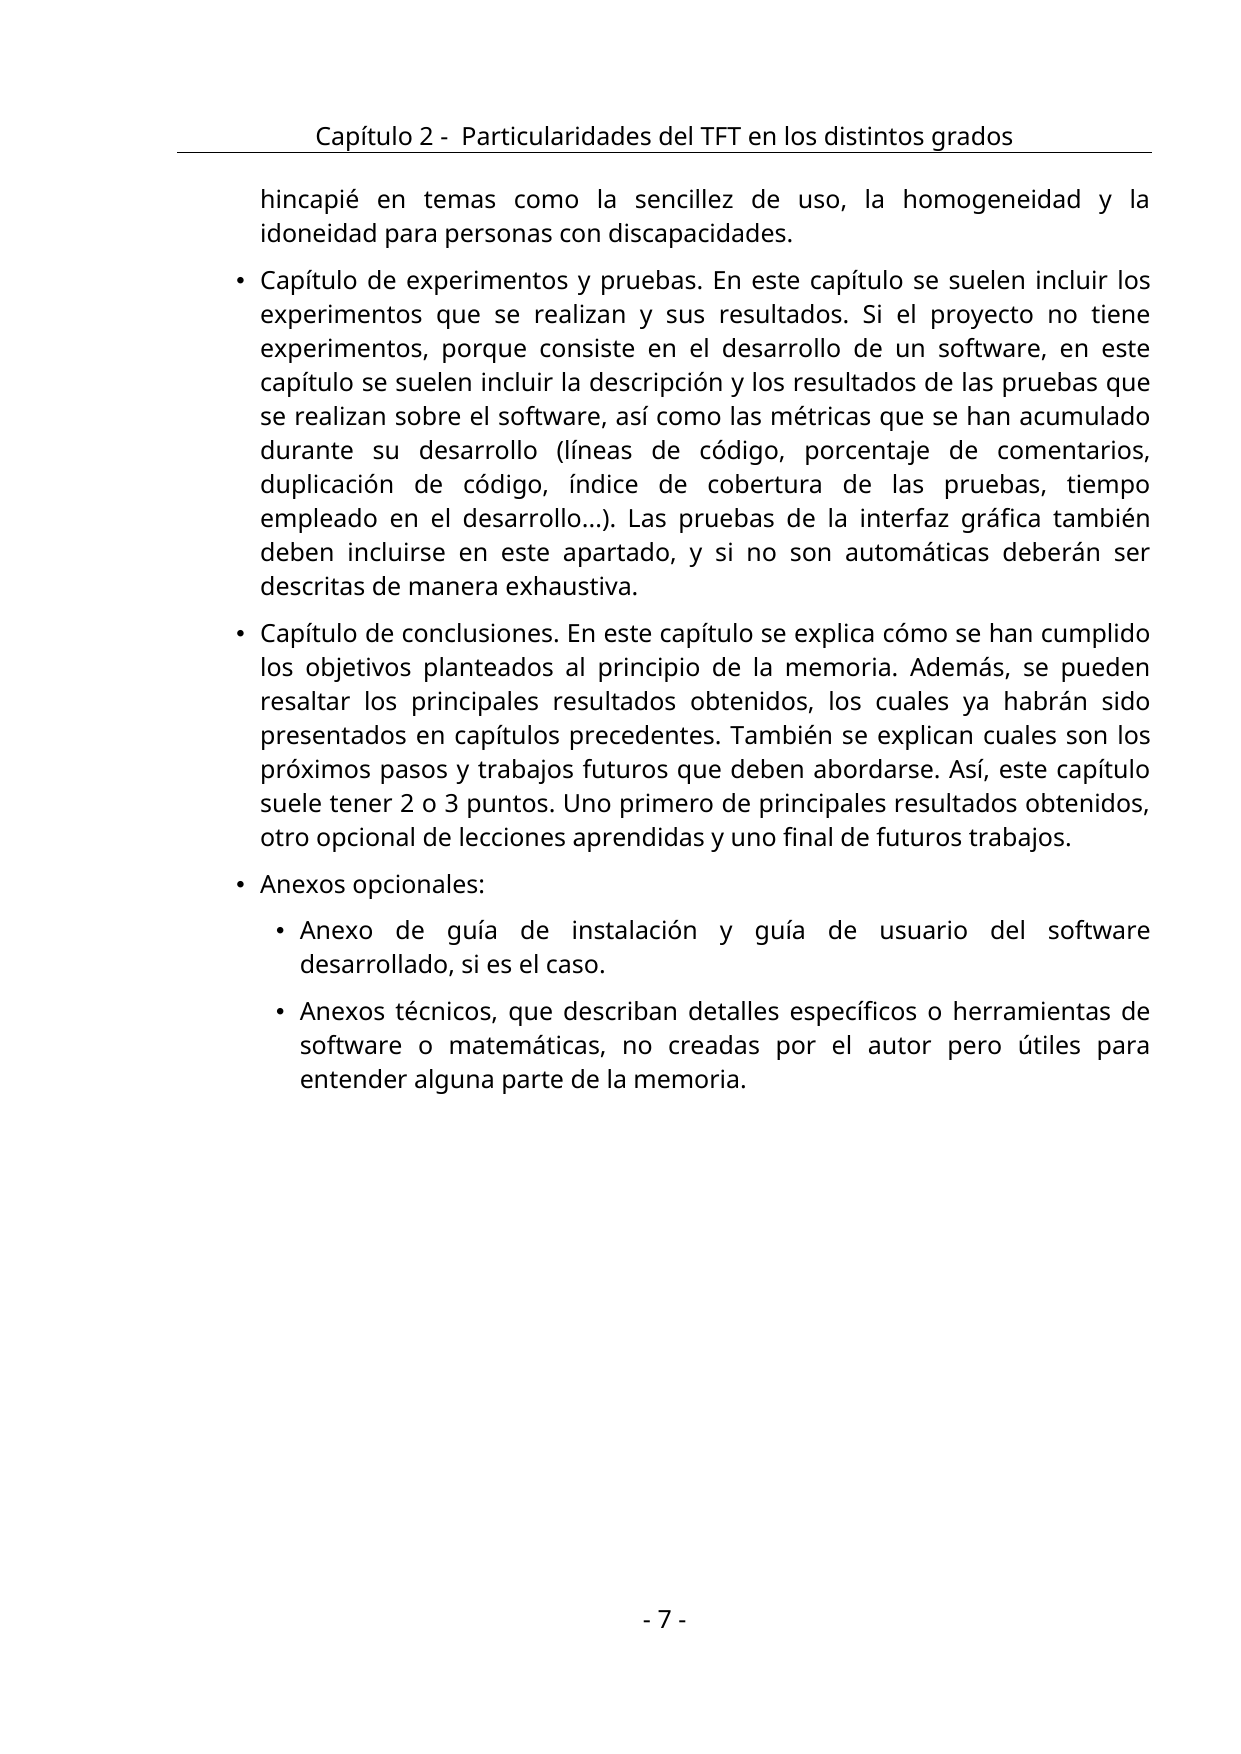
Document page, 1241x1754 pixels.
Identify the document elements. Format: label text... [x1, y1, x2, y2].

list Capítulo de experimentos y pruebas. En este capítulo se suelen incluir los experimentos que se realizan y sus resultados. Si el proyecto no tiene experimentos, porque consiste en el desarrollo de un software, en este capítulo se suelen incluir la descripción y los resultados de las pruebas que se realizan sobre el software, así como las métricas que se han acumulado durante su desarrollo (líneas de código, porcentaje de comentarios, duplicación de código, índice de cobertura de las pruebas, tiempo empleado en el desarrollo...). Las pruebas de la interfaz gráfica también deben incluirse en este apartado, y si no son automáticas deberán ser descritas de manera exhaustiva. [236, 262, 1152, 603]
list Capítulo de conclusiones. En este capítulo se explica cómo se han cumplido los objetivos planteados al principio de la memoria. Además, se pueden resaltar los principales resultados obtenidos, los cuales ya habrán sido presentados en capítulos precedentes. También se explican cuales son los próximos pasos y trabajos futuros que deben abordarse. Así, este capítulo suele tener 2 o 3 puntos. Uno primero de principales resultados obtenidos, otro opcional de lecciones aprendidas y uno final de futuros trabajos. [236, 616, 1152, 854]
list hincapié en temas como la sencillez de uso, la homogeneidad y la idoneidad para personas con discapacidades. [236, 182, 1152, 250]
list Anexos técnicos, que describan detalles específicos o herramientas de software o matemáticas, no creadas por el autor pero útiles para entender alguna parte de la memoria. [276, 994, 1152, 1096]
list Anexo de guía de instalación y guía de usuario del software desarrollado, si es el caso. [276, 913, 1152, 981]
list Anexos opcionales: [236, 866, 1152, 901]
